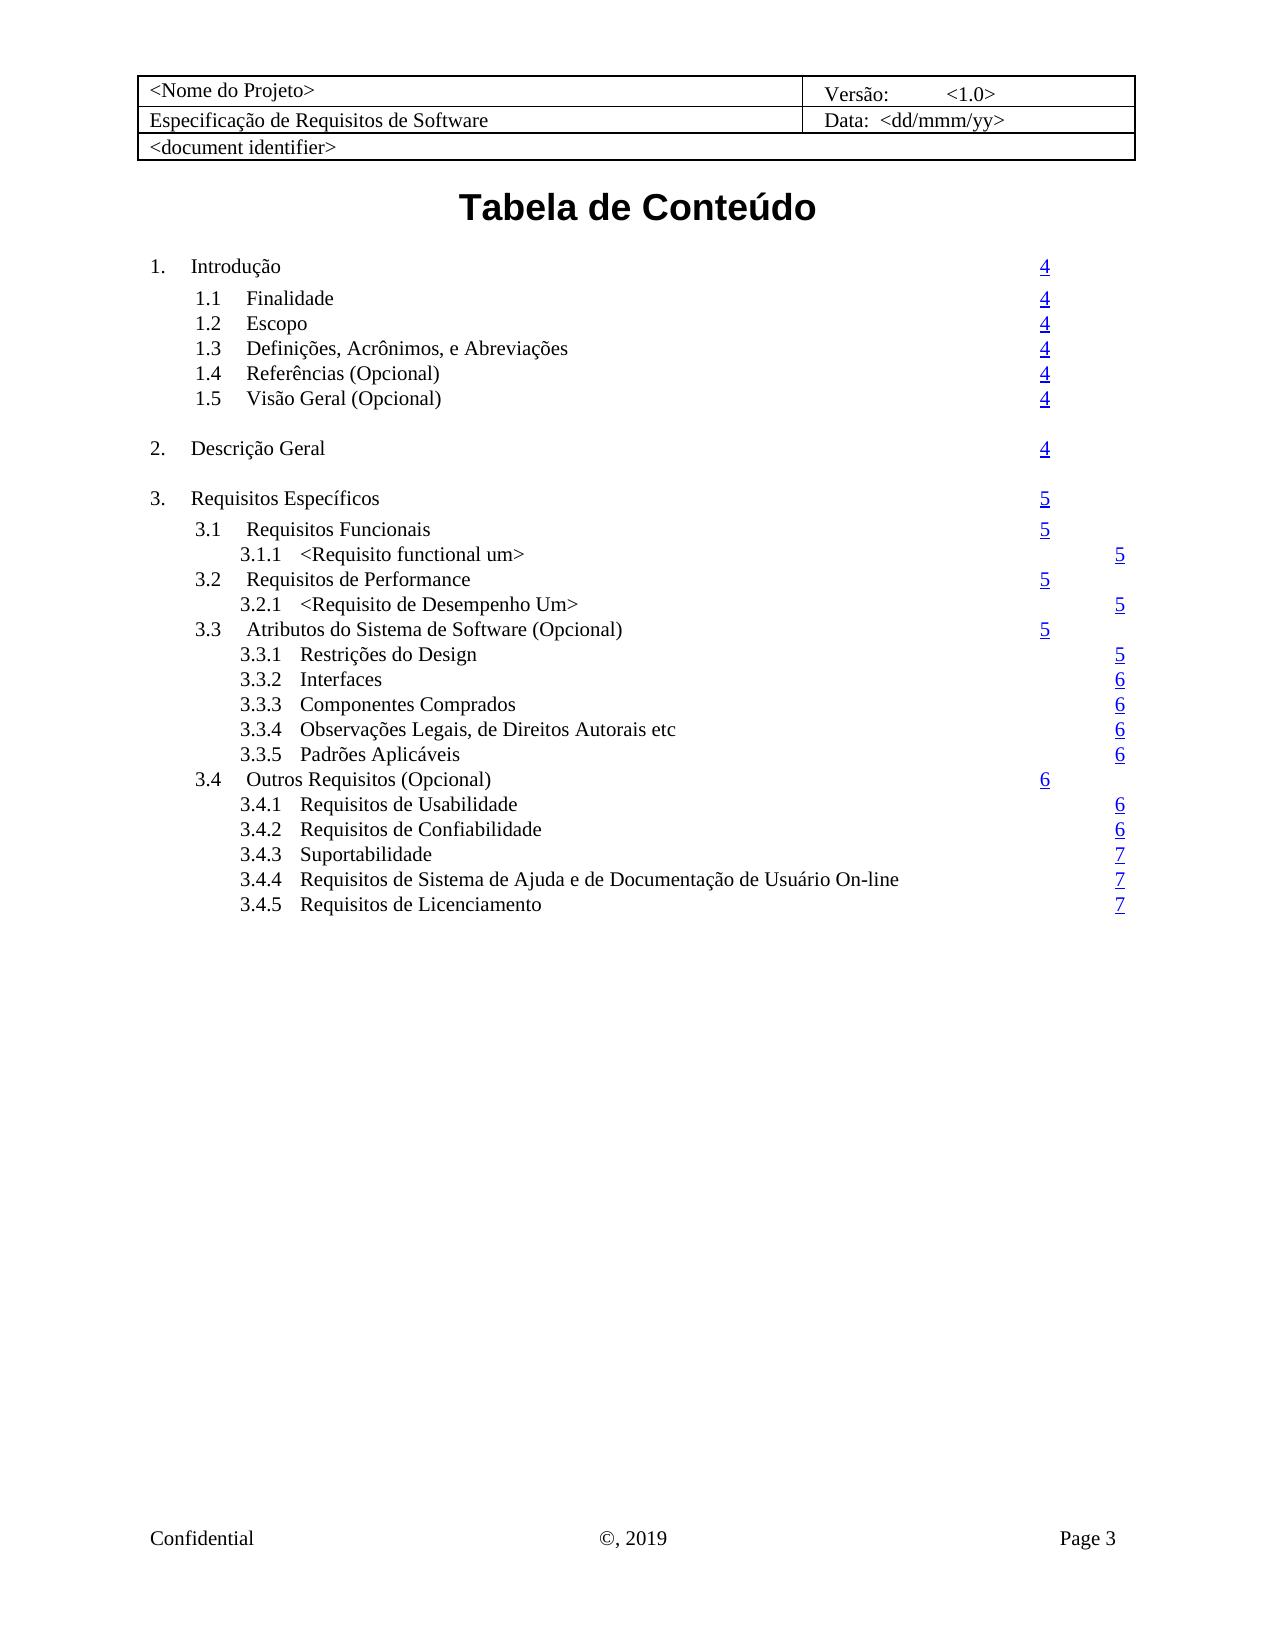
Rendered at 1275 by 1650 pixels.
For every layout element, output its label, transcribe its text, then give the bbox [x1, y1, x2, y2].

text 3.3 Atributos do Sistema de Software (Opcional) 5 [195, 616, 1050, 641]
text 3.3.2 Interfaces 6 [240, 666, 1125, 691]
text 3.1.1 <Requisito functional um> 5 [240, 541, 1125, 566]
text 3.2.1 <Requisito de Desempenho Um> 5 [240, 591, 1125, 616]
text 3.3.4 Observações Legais, de Direitos Autorais etc 6 [240, 716, 1125, 741]
text 1. Introdução 4 [150, 253, 1050, 278]
text 1.3 Definições, Acrônimos, e Abreviações 4 [195, 335, 1050, 360]
text 3.2 Requisitos de Performance 5 [195, 566, 1050, 591]
text 3.3.1 Restrições do Design 5 [240, 641, 1125, 666]
text 3.1 Requisitos Funcionais 5 [195, 516, 1050, 541]
text 3.4.4 Requisitos de Sistema de Ajuda e de Documentação de Usuário On-line 7 [240, 866, 1125, 891]
text 3.4.3 Suportabilidade 7 [240, 841, 1125, 866]
text 3. Requisitos Específicos 5 [150, 485, 1050, 510]
text 3.4.2 Requisitos de Confiabilidade 6 [240, 816, 1125, 841]
text 3.3.3 Componentes Comprados 6 [240, 691, 1125, 716]
text 1.4 Referências (Opcional) 4 [195, 360, 1050, 385]
text 3.4.1 Requisitos de Usabilidade 6 [240, 791, 1125, 816]
text 3.3.5 Padrões Aplicáveis 6 [240, 741, 1125, 766]
text 3.4.5 Requisitos de Licenciamento 7 [240, 891, 1125, 916]
text 2. Descrição Geral 4 [150, 435, 1050, 460]
subtitle Tabela de Conteúdo [150, 185, 1125, 228]
text 3.4 Outros Requisitos (Opcional) 6 [195, 766, 1050, 791]
text 1.5 Visão Geral (Opcional) 4 [195, 385, 1050, 410]
text 1.2 Escopo 4 [195, 310, 1050, 335]
text 1.1 Finalidade 4 [195, 285, 1050, 310]
